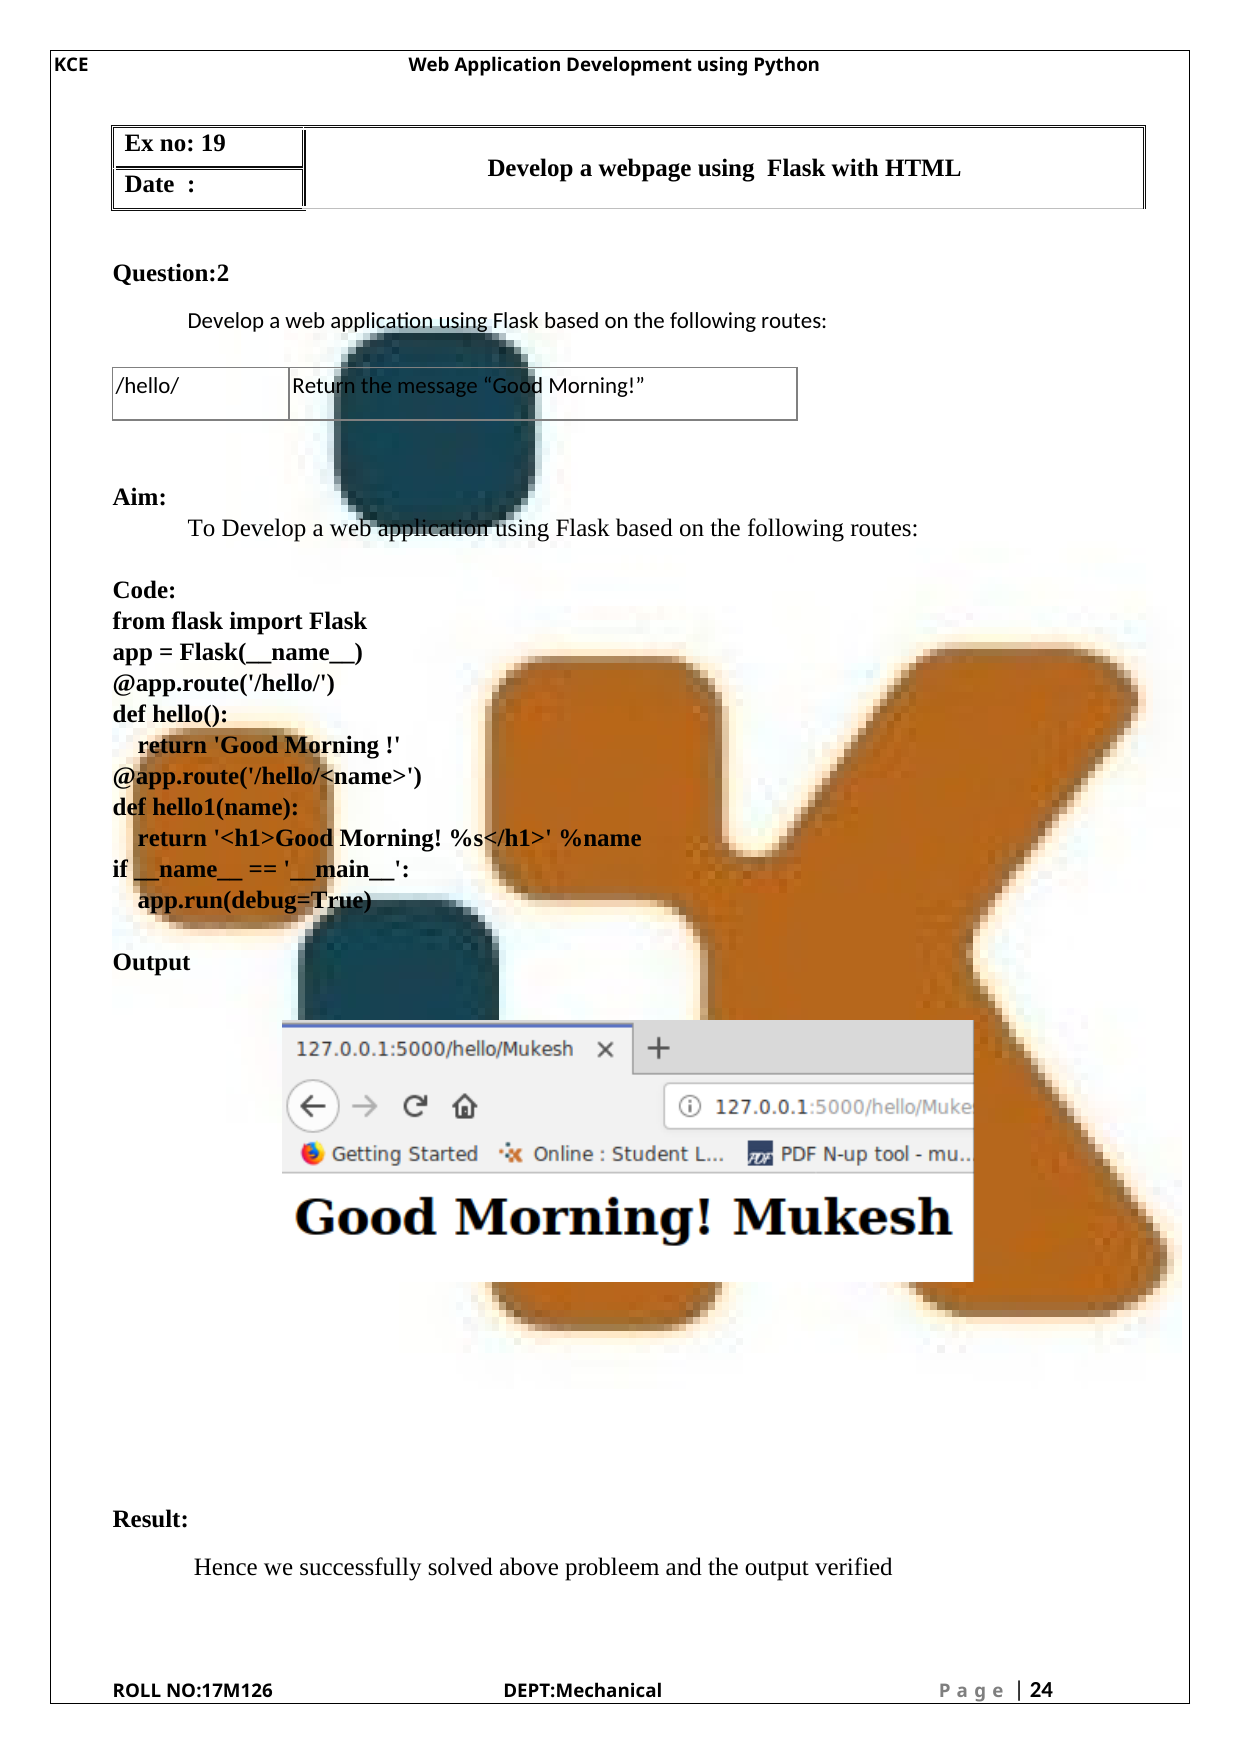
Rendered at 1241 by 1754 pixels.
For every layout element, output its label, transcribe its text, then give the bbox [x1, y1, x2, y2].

picture [112, 319, 1182, 1389]
text app.run(debug=True) [112, 885, 1181, 914]
text from flask import Flask [112, 606, 1181, 634]
table_header /hello/ [113, 368, 288, 419]
text def hello(): [112, 699, 1181, 728]
table_header Ex no: 19 [113, 126, 304, 166]
table_header Return the message “Good Morning!” [290, 368, 796, 419]
text Code: [112, 575, 1181, 603]
text def hello1(name): [112, 792, 1181, 821]
text Aim: [112, 482, 1181, 510]
text @app.route('/hello/<name>') [112, 761, 1181, 790]
text Develop a web application using Flask based on the following routes: [112, 306, 1181, 334]
text return '<h1>Good Morning! %s</h1>' %name [112, 823, 1181, 852]
text if __name__ == '__main__': [112, 854, 1181, 883]
text @app.route('/hello/') [112, 668, 1181, 697]
text To Develop a web application using Flask based on the following routes: [112, 513, 1181, 541]
text Hence we successfully solved above probleem and the output verified [112, 1552, 1181, 1581]
text app = Flask(__name__) [112, 637, 1181, 666]
text return 'Good Morning !' [112, 730, 1181, 759]
text Output [112, 947, 1181, 976]
table_cell Date : [114, 166, 304, 208]
text Question:2 [112, 258, 1181, 287]
text Result: [112, 1504, 1181, 1533]
table_header Develop a webpage using Flask with HTML [304, 128, 1143, 208]
